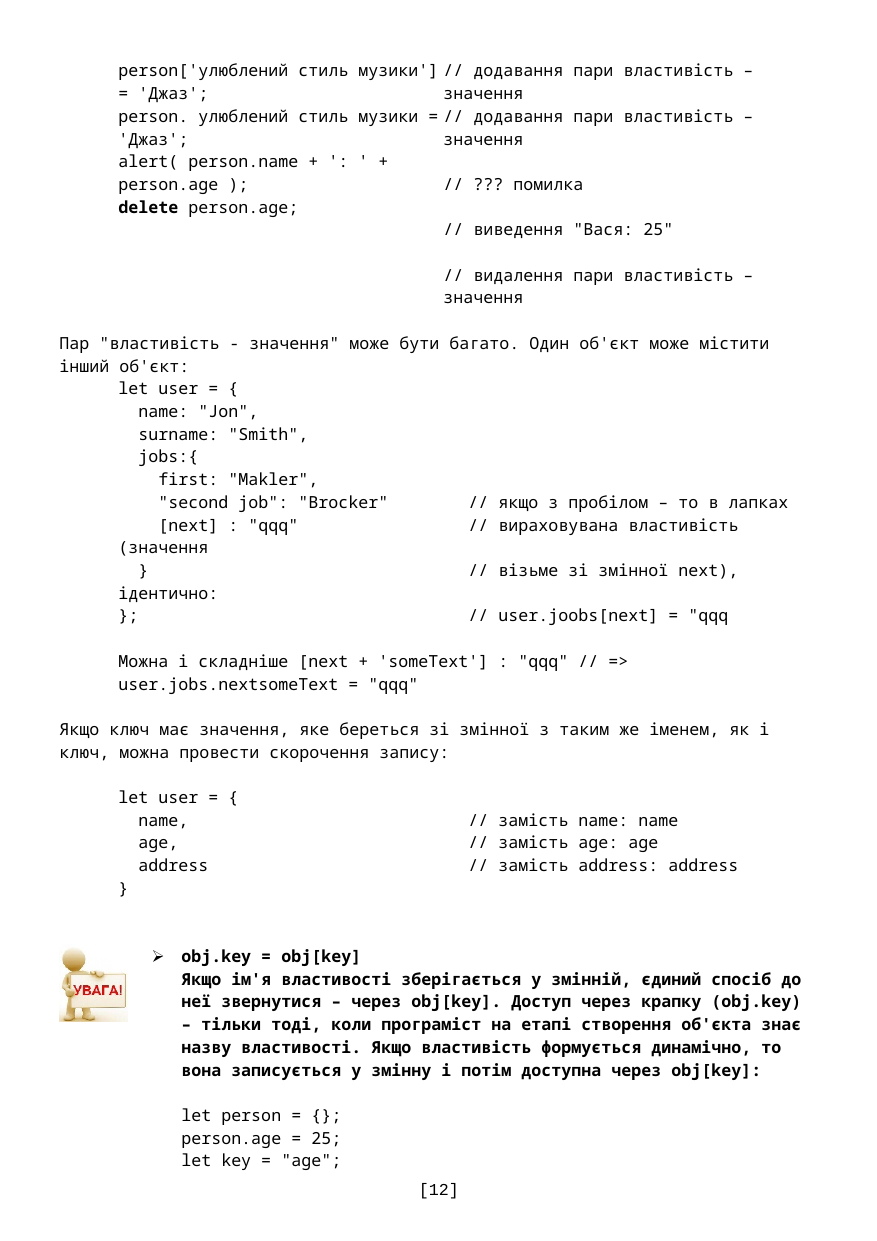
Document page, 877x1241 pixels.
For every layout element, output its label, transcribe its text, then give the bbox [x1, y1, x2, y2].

text age, // замість age: age [118, 831, 818, 854]
text } [118, 877, 818, 899]
table_header person['улюблений стиль музики'] = 'Джаз'; person. улюблений стиль музики = 'Джаз'; alert( person.name + ': ' + person.age ); delete person.age; [59, 59, 443, 309]
text name: "Jon", [118, 400, 818, 422]
text let user = { [118, 786, 818, 808]
text first: "Makler", [118, 468, 818, 491]
text }; // user.joobs[next] = "qqq [118, 604, 818, 627]
table_header obj.key = obj[key] Якщо ім'я властивості зберігається у змінній, єдиний спосіб до неї звернутися – через obj[key]. Доступ через крапку (obj.key) – тільки тоді, коли програміст на етапі створення об'єкта знає назву властивості. Якщо властивість формується динамічно, то вона записується у змінну і потім доступна через obj[key]: let person = {}; person.age = 25; let key = "age"; [148, 945, 818, 1172]
picture [59, 944, 128, 1022]
text address // замість address: address [118, 854, 818, 877]
text "second job": "Brocker" // якщо з пробілом – то в лапках [118, 491, 818, 513]
text let user = { [118, 377, 818, 400]
text Пар "властивість - значення" може бути багато. Один об'єкт може містити інший об'єкт: [59, 332, 818, 377]
text jobs:{ [118, 445, 818, 468]
table_header // додавання пари властивість – значення // додавання пари властивість – значення // ??? помилка // виведення "Вася: 25" // видалення пари властивість – значення [443, 59, 818, 309]
table_header [59, 945, 148, 1172]
text Можна і складніше [next + 'someText'] : "qqq" // => user.jobs.nextsomeText = "qqq" [118, 649, 818, 695]
text name, // замість name: name [118, 808, 818, 831]
text } // візьме зі змінної next), ідентично: [118, 559, 818, 604]
text [next] : "qqq" // вираховувана властивість (значення [118, 513, 818, 559]
text surname: "Smith", [118, 422, 818, 445]
text Якщо ключ має значення, яке береться зі змінної з таким же іменем, як і ключ, можна провести скорочення запису: [59, 718, 818, 763]
